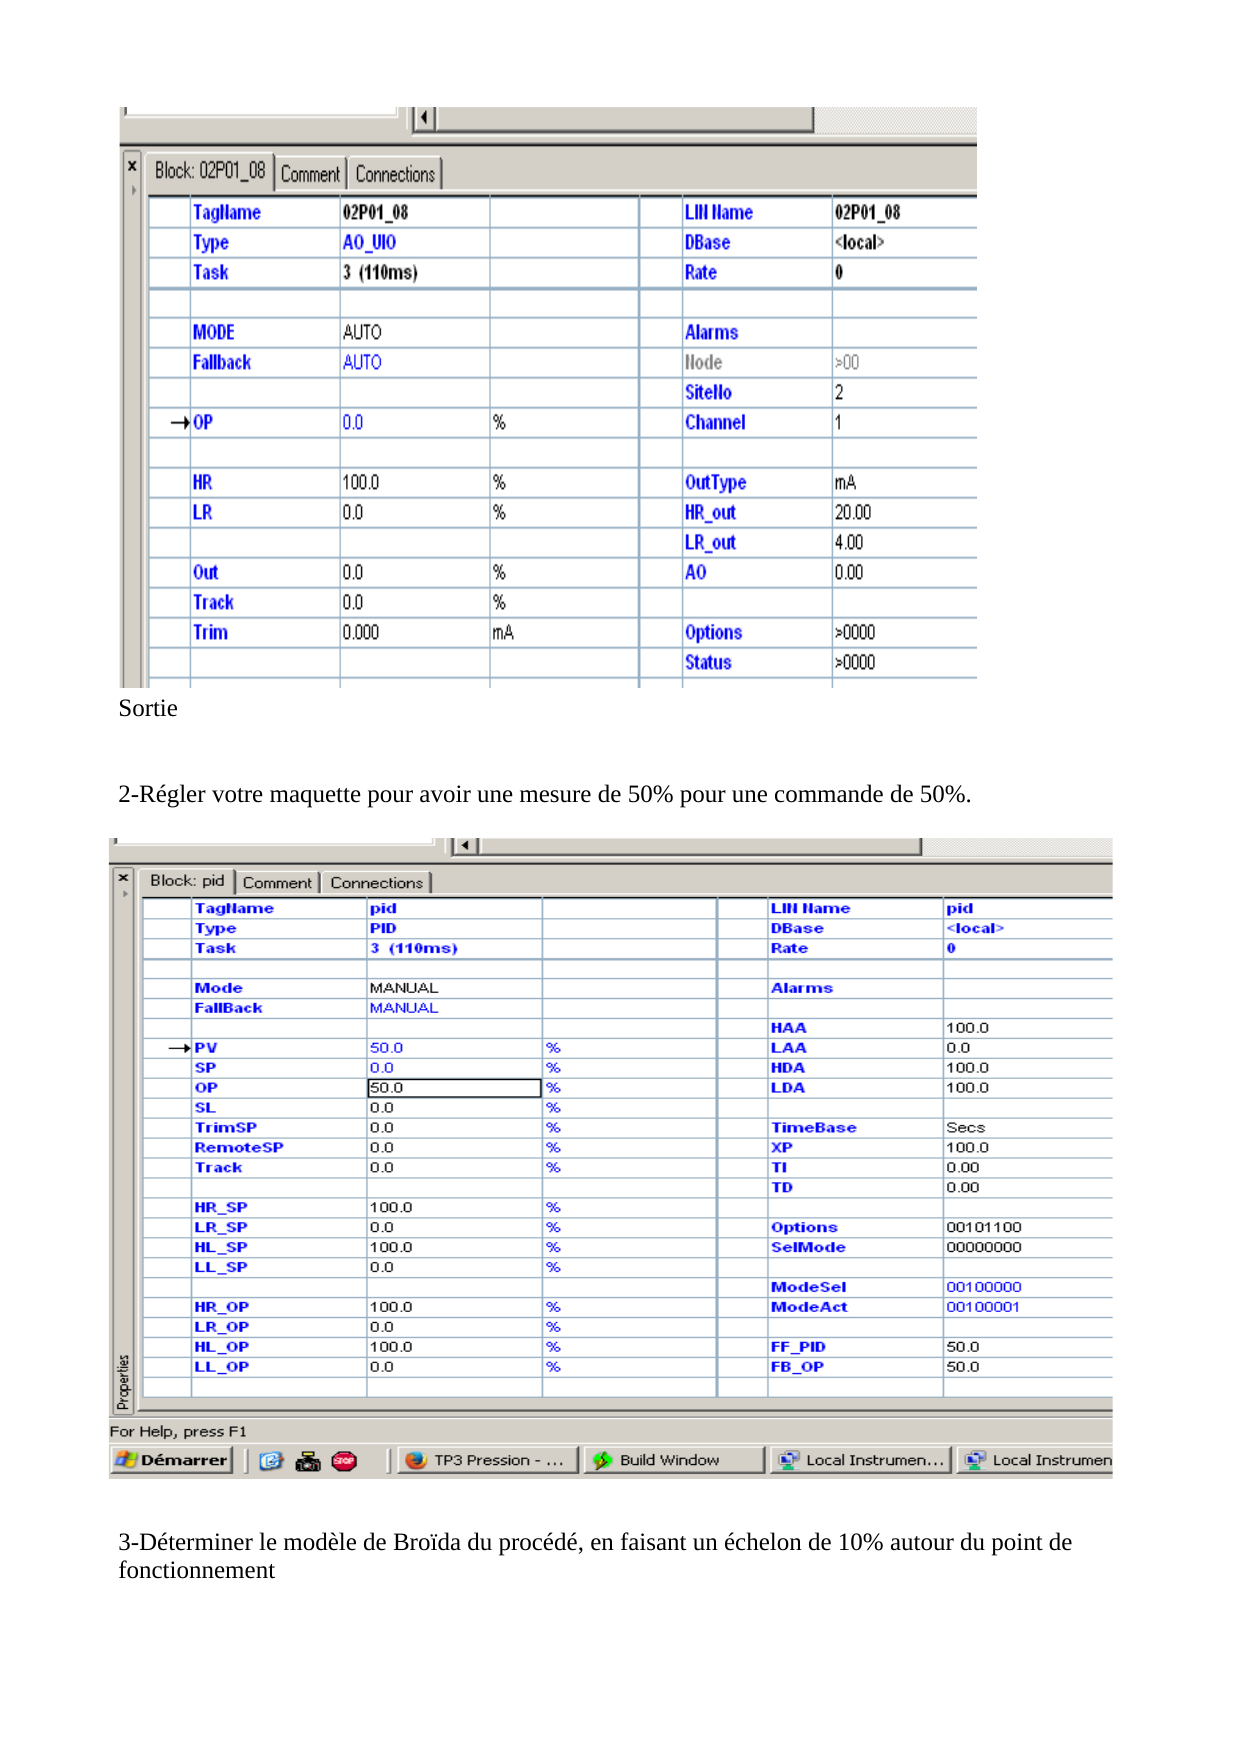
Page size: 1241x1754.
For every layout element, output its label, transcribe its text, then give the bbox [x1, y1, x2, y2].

text 2-Régler votre maquette pour avoir une mesure de 50% pour une commande de 50%. [118, 779, 1122, 808]
text Sortie [118, 693, 1122, 722]
text 3-Déterminer le modèle de Broïda du procédé, en faisant un échelon de 10% autour du point de fonctionnement [118, 1527, 1122, 1584]
